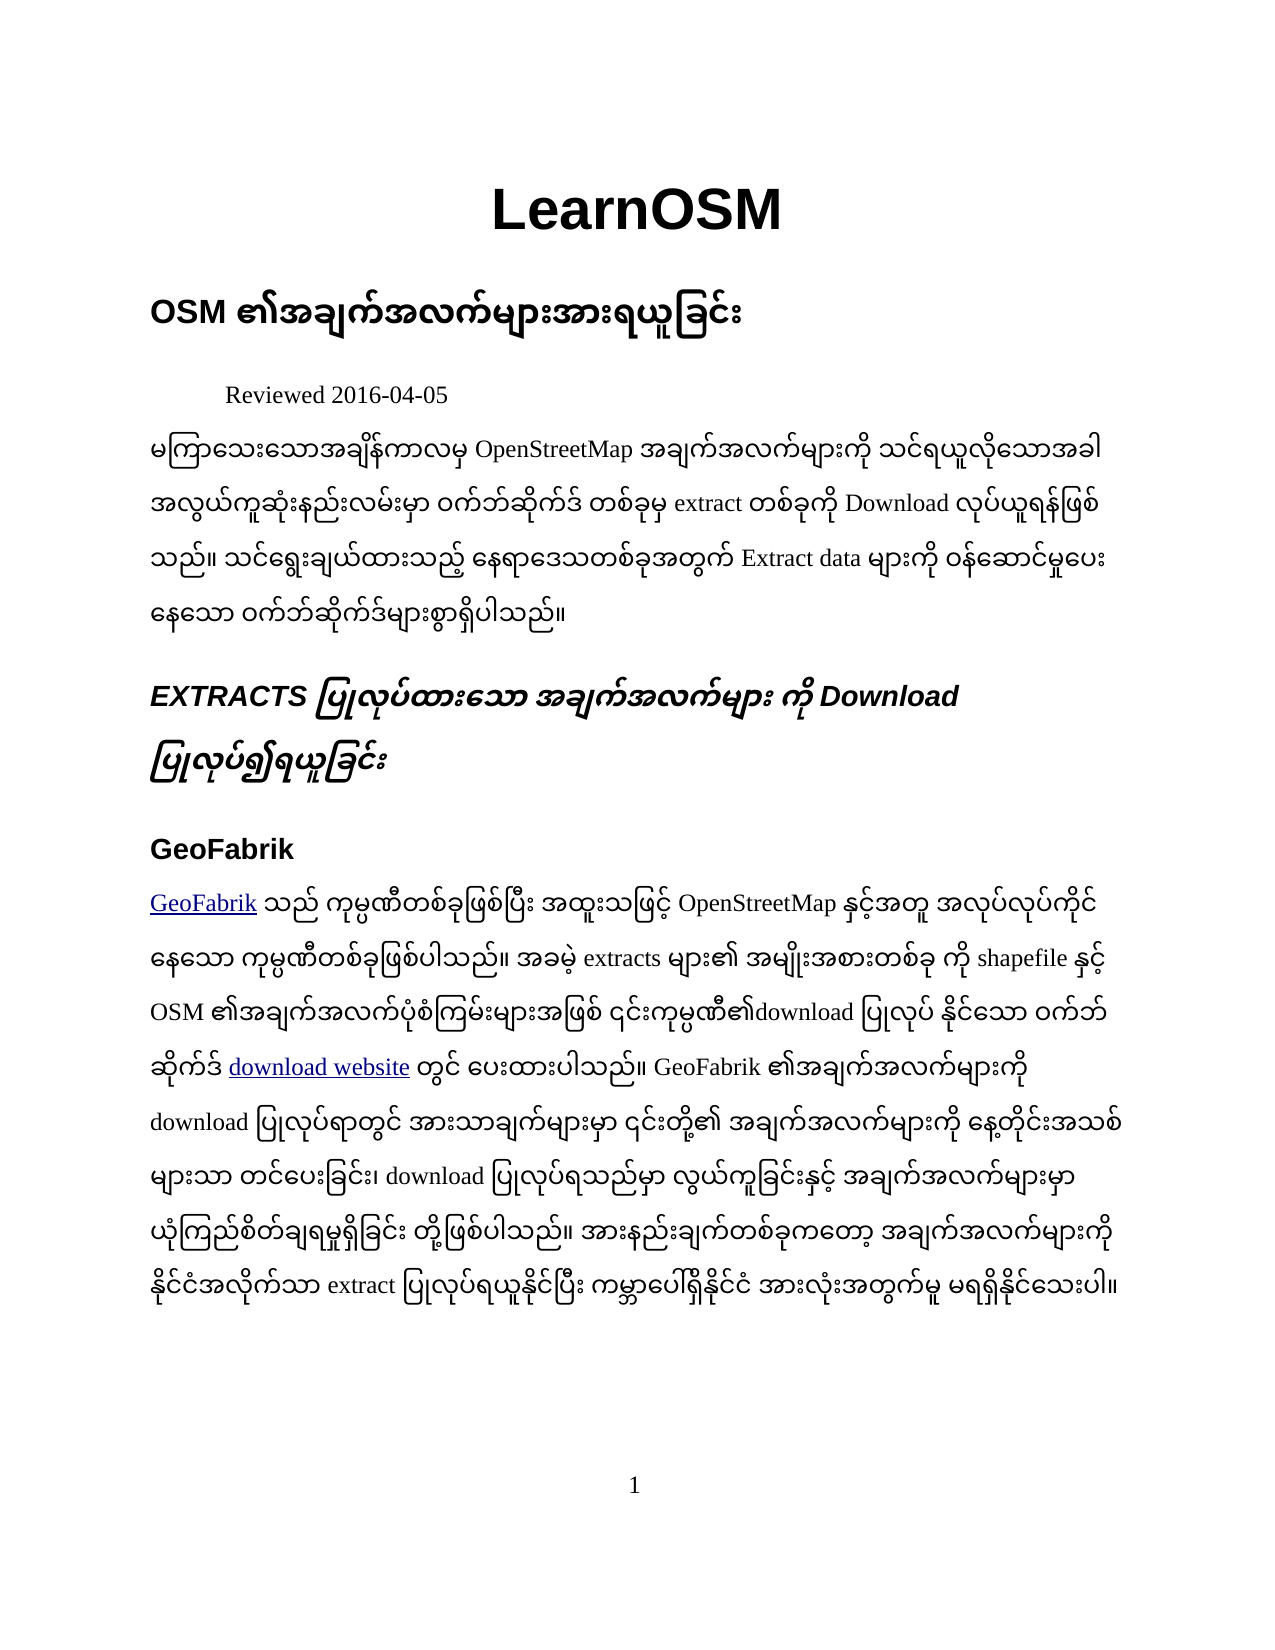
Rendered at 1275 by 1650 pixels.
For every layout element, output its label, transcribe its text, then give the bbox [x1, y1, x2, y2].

title LearnOSM [150, 175, 1125, 242]
subtitle GeoFabrik [150, 832, 1125, 866]
subtitle OSM ၏အချက်အလက်များအားရယူခြင်း [150, 279, 1125, 353]
text GeoFabrik သည် ကုမ္ပဏီတစ်ခုဖြစ်ပြီး အထူးသဖြင့် OpenStreetMap နှင့်အတူ အလုပ်လုပ်ကိုင် နေသော ကုမ္ပဏီတစ်ခုဖြစ်ပါသည်။ အခမဲ့ extracts များ၏ အမျိုးအစားတစ်ခု ကို shapefile နှင့် OSM ၏အချက်အလက်ပုံစံကြမ်းများအဖြစ် ၎င်းကုမ္ပဏီ၏download ပြုလုပ် နိုင်သော ဝက်ဘ်ဆိုက်ဒ် download website တွင် ပေးထားပါသည်။ GeoFabrik ၏အချက်အလက်များကို download ပြုလုပ်ရာတွင် အားသာချက်များမှာ ၎င်းတို့၏ အချက်အလက်များကို နေ့တိုင်းအသစ်များသာ တင်ပေးခြင်း၊ download ပြုလုပ်ရသည်မှာ လွယ်ကူခြင်းနှင့် အချက်အလက်များမှာ ယုံကြည်စိတ်ချရမှုရှိခြင်း တို့ဖြစ်ပါသည်။ အားနည်းချက်တစ်ခုကတော့ အချက်အလက်များကို နိုင်ငံအလိုက်သာ extract ပြုလုပ်ရယူနိုင်ပြီး ကမ္ဘာပေါ်ရှိနိုင်ငံ အားလုံးအတွက်မူ မရရှိနိုင်သေးပါ။ [150, 878, 1125, 1315]
text မကြာသေးသောအချိန်ကာလမှ OpenStreetMap အချက်အလက်များကို သင်ရယူလိုသောအခါ အလွယ်ကူဆုံးနည်းလမ်းမှာ ဝက်ဘ်ဆိုက်ဒ် တစ်ခုမှ extract တစ်ခုကို Download လုပ်ယူရန်ဖြစ်သည်။ သင်ရွေးချယ်ထားသည့် နေရာဒေသတစ်ခုအတွက် Extract data များကို ဝန်ဆောင်မှုပေးနေသော ဝက်ဘ်ဆိုက်ဒ်များစွာရှိပါသည်။ [150, 424, 1125, 642]
text Reviewed 2016-04-05 [225, 380, 1125, 409]
subtitle EXTRACTS ပြုလုပ်ထားသော အချက်အလက်များ ကို Download ပြုလုပ်၍ရယူခြင်း [150, 667, 1125, 795]
